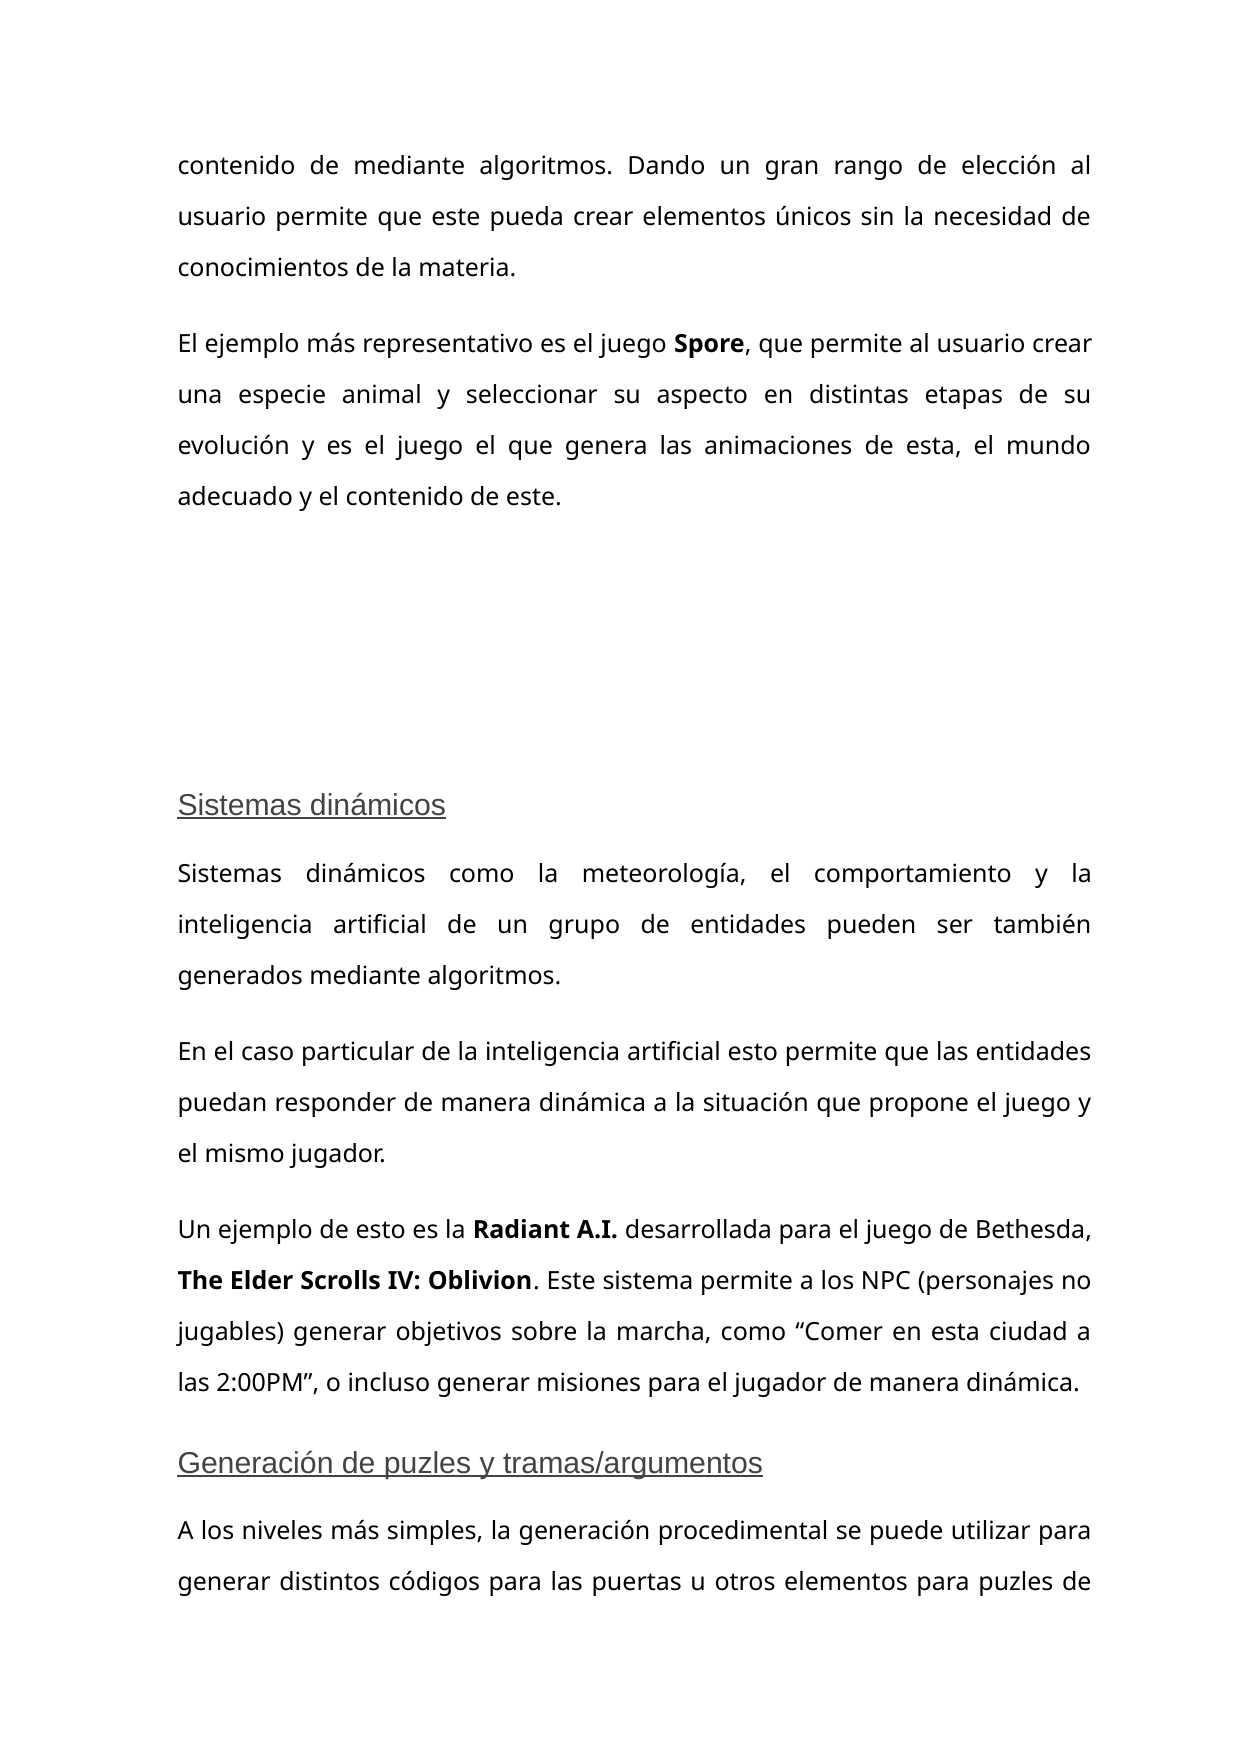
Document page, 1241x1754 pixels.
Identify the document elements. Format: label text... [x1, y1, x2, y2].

subtitle Sistemas dinámicos [177, 787, 1093, 822]
text El ejemplo más representativo es el juego Spore, que permite al usuario crear una especie animal y seleccionar su aspecto en distintas etapas de su evolución y es el juego el que genera las animaciones de esta, el mundo adecuado y el contenido de este. [177, 326, 1093, 513]
text En el caso particular de la inteligencia artificial esto permite que las entidades puedan responder de manera dinámica a la situación que propone el juego y el mismo jugador. [177, 1033, 1093, 1169]
subtitle Generación de puzles y tramas/argumentos [177, 1445, 1093, 1480]
text Un ejemplo de esto es la Radiant A.I. desarrollada para el juego de Bethesda, The Elder Scrolls IV: Oblivion. Este sistema permite a los NPC (personajes no jugables) generar objetivos sobre la marcha, como “Comer en esta ciudad a las 2:00PM”, o incluso generar misiones para el jugador de manera dinámica. [177, 1212, 1093, 1399]
text Sistemas dinámicos como la meteorología, el comportamiento y la inteligencia artificial de un grupo de entidades pueden ser también generados mediante algoritmos. [177, 855, 1093, 991]
text contenido de mediante algoritmos. Dando un gran rango de elección al usuario permite que este pueda crear elementos únicos sin la necesidad de conocimientos de la materia. [177, 148, 1093, 284]
text A los niveles más simples, la generación procedimental se puede utilizar para generar distintos códigos para las puertas u otros elementos para puzles de [177, 1513, 1093, 1598]
